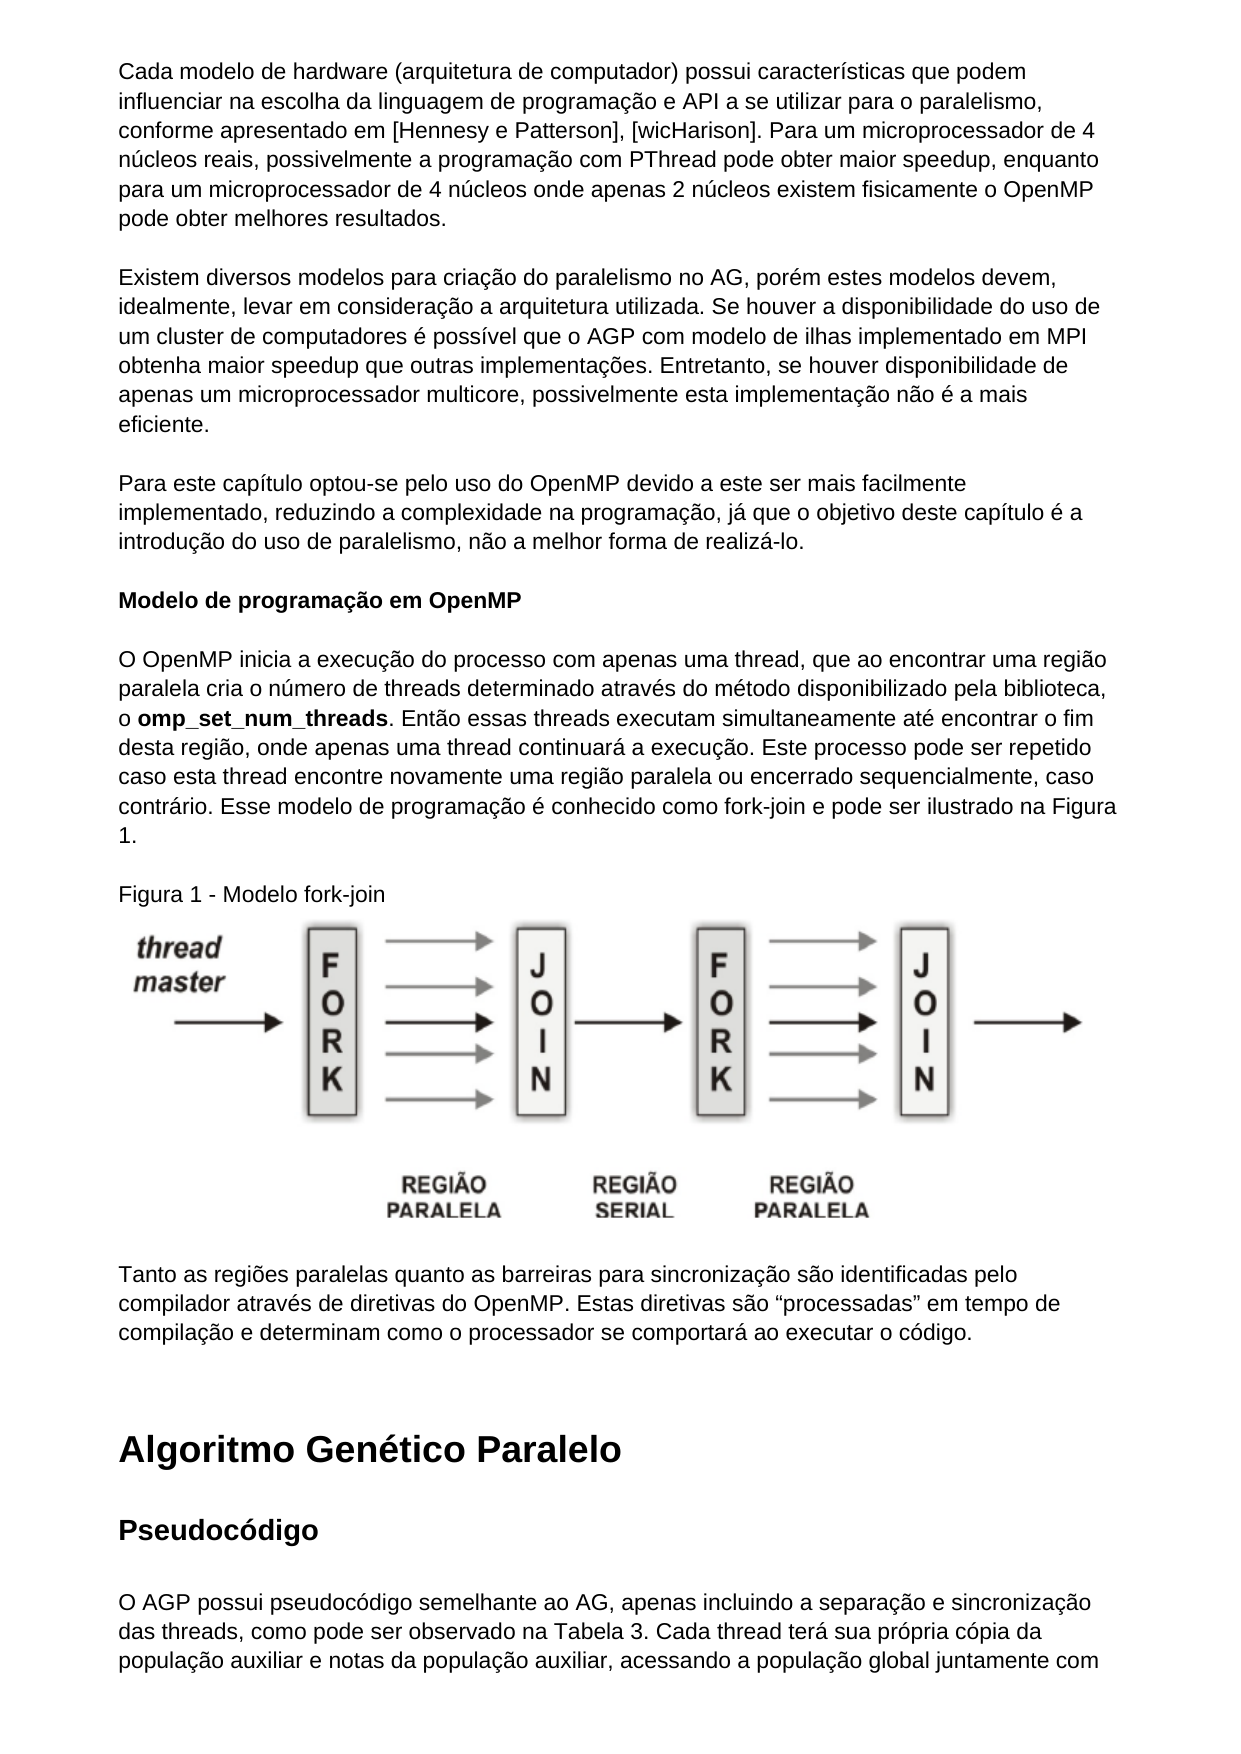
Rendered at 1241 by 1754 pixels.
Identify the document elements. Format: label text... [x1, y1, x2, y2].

text Figura 1 - Modelo fork-join [118, 882, 1122, 907]
subtitle Algoritmo Genético Paralelo [118, 1429, 1122, 1471]
text Cada modelo de hardware (arquitetura de computador) possui características que podem influenciar na escolha da linguagem de programação e API a se utilizar para o paralelismo, conforme apresentado em [Hennesy e Patterson], [wicHarison]. Para um microprocessador de 4 núcleos reais, possivelmente a programação com PThread pode obter maior speedup, enquanto para um microprocessador de 4 núcleos onde apenas 2 núcleos existem fisicamente o OpenMP pode obter melhores resultados. [118, 59, 1122, 232]
text Existem diversos modelos para criação do paralelismo no AG, porém estes modelos devem, idealmente, levar em consideração a arquitetura utilizada. Se houver a disponibilidade do uso de um cluster de computadores é possível que o AGP com modelo de ilhas implementado em MPI obtenha maior speedup que outras implementações. Entretanto, se houver disponibilidade de apenas um microprocessador multicore, possivelmente esta implementação não é a mais eficiente. [118, 265, 1122, 437]
text Tanto as regiões paralelas quanto as barreiras para sincronização são identificadas pelo compilador através de diretivas do OpenMP. Estas diretivas são “processadas” em tempo de compilação e determinam como o processador se comportará ao executar o código. [118, 1261, 1122, 1346]
text Modelo de programação em OpenMP [118, 588, 1122, 613]
text Para este capítulo optou-se pelo uso do OpenMP devido a este ser mais facilmente implementado, reduzindo a complexidade na programação, já que o objetivo deste capítulo é a introdução do uso de paralelismo, não a melhor forma de realizá-lo. [118, 470, 1122, 555]
text O AGP possui pseudocódigo semelhante ao AG, apenas incluindo a separação e sincronização das threads, como pode ser observado na Tabela 3. Cada thread terá sua própria cópia da população auxiliar e notas da população auxiliar, acessando a população global juntamente com [118, 1589, 1122, 1674]
text O OpenMP inicia a execução do processo com apenas uma thread, que ao encontrar uma região paralela cria o número de threads determinado através do método disponibilizado pela biblioteca, o omp_set_num_threads. Então essas threads executam simultaneamente até encontrar o fim desta região, onde apenas uma thread continuará a execução. Este processo pode ser repetido caso esta thread encontre novamente uma região paralela ou encerrado sequencialmente, caso contrário. Esse modelo de programação é conhecido como fork-join e pode ser ilustrado na Figura 1. [118, 647, 1122, 848]
picture [118, 911, 1123, 1229]
subtitle Pseudocódigo [118, 1514, 1122, 1547]
